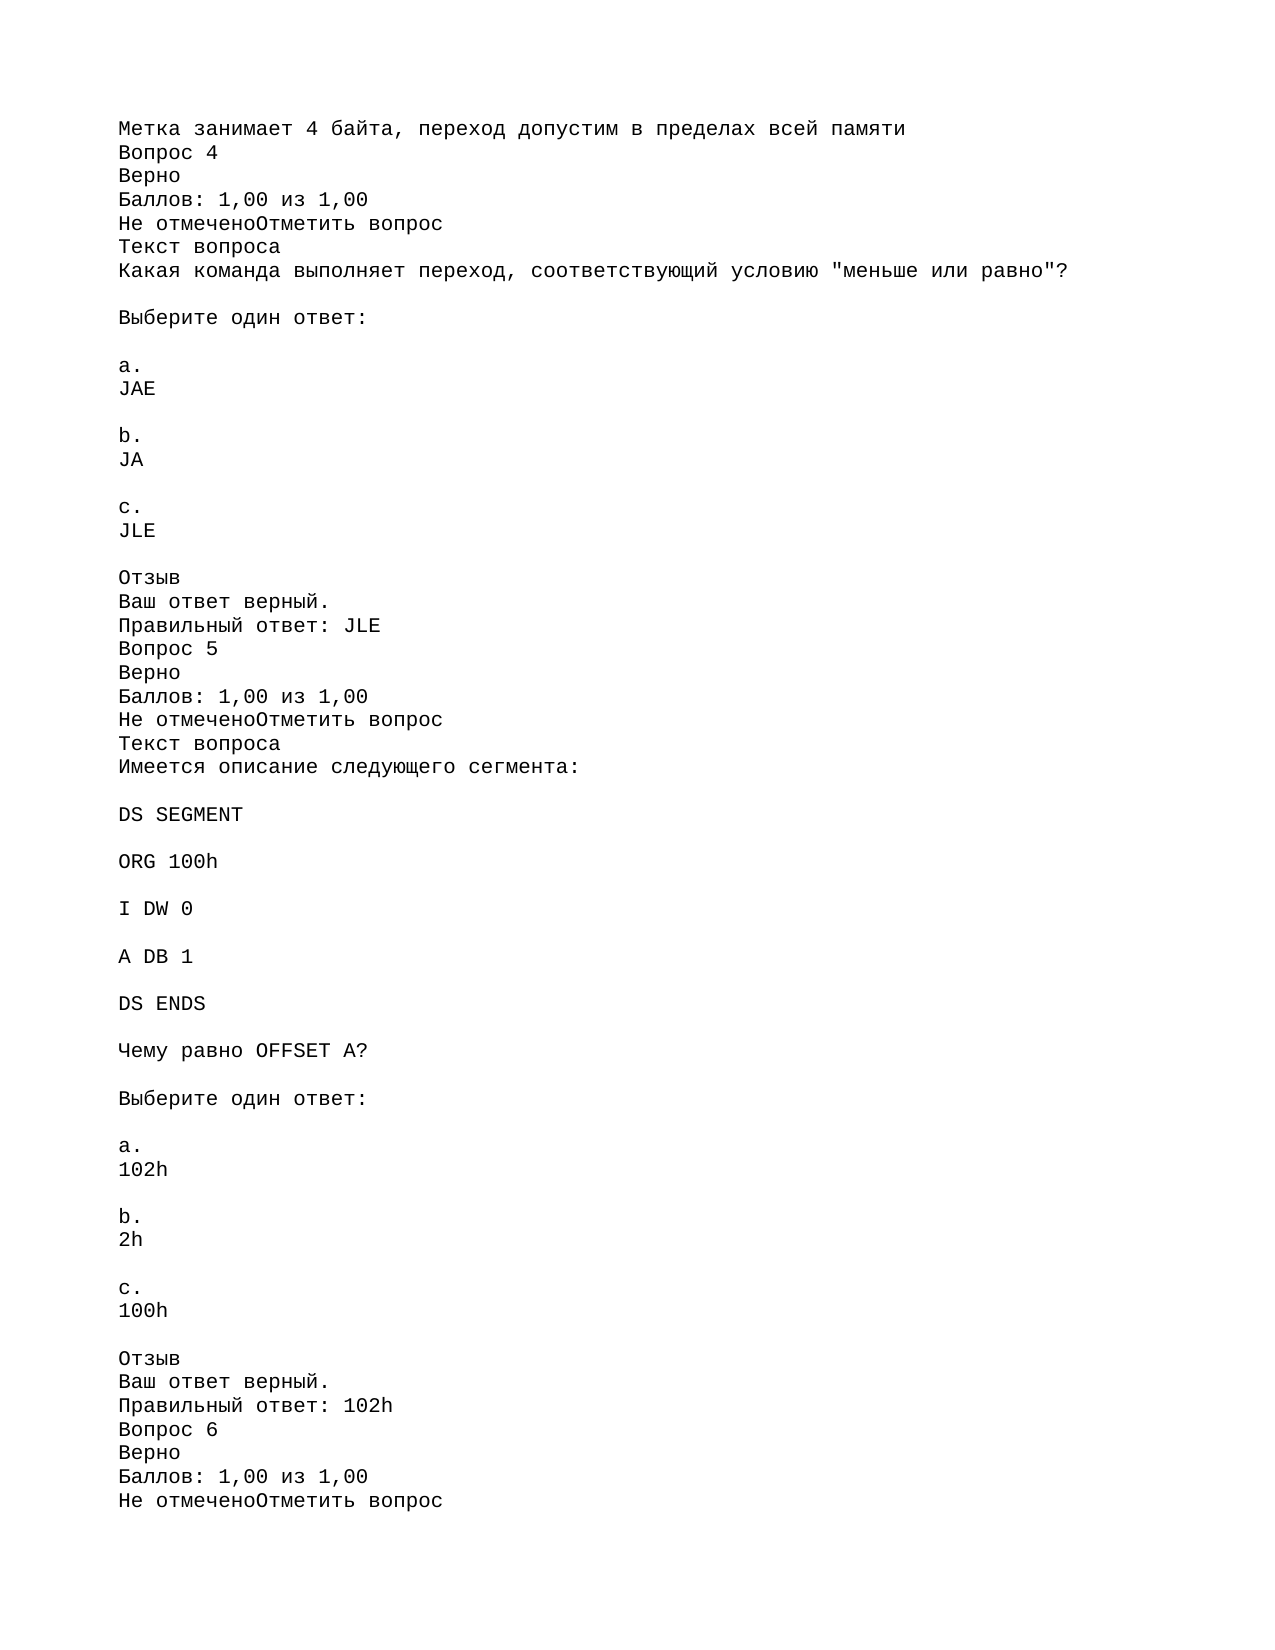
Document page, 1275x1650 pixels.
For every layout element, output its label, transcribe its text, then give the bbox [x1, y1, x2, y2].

text Ваш ответ верный. [118, 591, 1157, 615]
text Правильный ответ: 102h [118, 1395, 1157, 1419]
text Выберите один ответ: [118, 1088, 1157, 1111]
text Отзыв [118, 1348, 1157, 1371]
text Текст вопроса [118, 733, 1157, 757]
text a. [118, 354, 1157, 378]
text 2h [118, 1229, 1157, 1253]
text Вопрос 5 [118, 638, 1157, 662]
text Какая команда выполняет переход, соответствующий условию "меньше или равно"? [118, 260, 1157, 284]
text JAE [118, 378, 1157, 402]
text Баллов: 1,00 из 1,00 [118, 1466, 1157, 1489]
text a. [118, 1135, 1157, 1158]
text Ваш ответ верный. [118, 1371, 1157, 1395]
text Верно [118, 165, 1157, 189]
text Текст вопроса [118, 236, 1157, 260]
text Правильный ответ: JLE [118, 615, 1157, 638]
text DS SEGMENT [118, 804, 1157, 827]
text Метка занимает 4 байта, переход допустим в пределах всей памяти [118, 118, 1157, 142]
text ORG 100h [118, 851, 1157, 875]
text Не отмеченоОтметить вопрос [118, 1489, 1157, 1513]
text Отзыв [118, 567, 1157, 591]
text DS ENDS [118, 993, 1157, 1017]
text b. [118, 426, 1157, 449]
text Вопрос 6 [118, 1419, 1157, 1442]
text Не отмеченоОтметить вопрос [118, 709, 1157, 733]
text A DB 1 [118, 946, 1157, 969]
text c. [118, 496, 1157, 520]
text JLE [118, 520, 1157, 544]
text Не отмеченоОтметить вопрос [118, 213, 1157, 236]
text 102h [118, 1158, 1157, 1182]
text Вопрос 4 [118, 142, 1157, 165]
text Баллов: 1,00 из 1,00 [118, 686, 1157, 709]
text Баллов: 1,00 из 1,00 [118, 189, 1157, 213]
text Чему равно OFFSET A? [118, 1040, 1157, 1064]
text Верно [118, 1442, 1157, 1466]
text Выберите один ответ: [118, 307, 1157, 331]
text c. [118, 1277, 1157, 1300]
text Имеется описание следующего сегмента: [118, 757, 1157, 780]
text JA [118, 449, 1157, 473]
text b. [118, 1206, 1157, 1229]
text I DW 0 [118, 898, 1157, 922]
text 100h [118, 1300, 1157, 1324]
text Верно [118, 662, 1157, 686]
